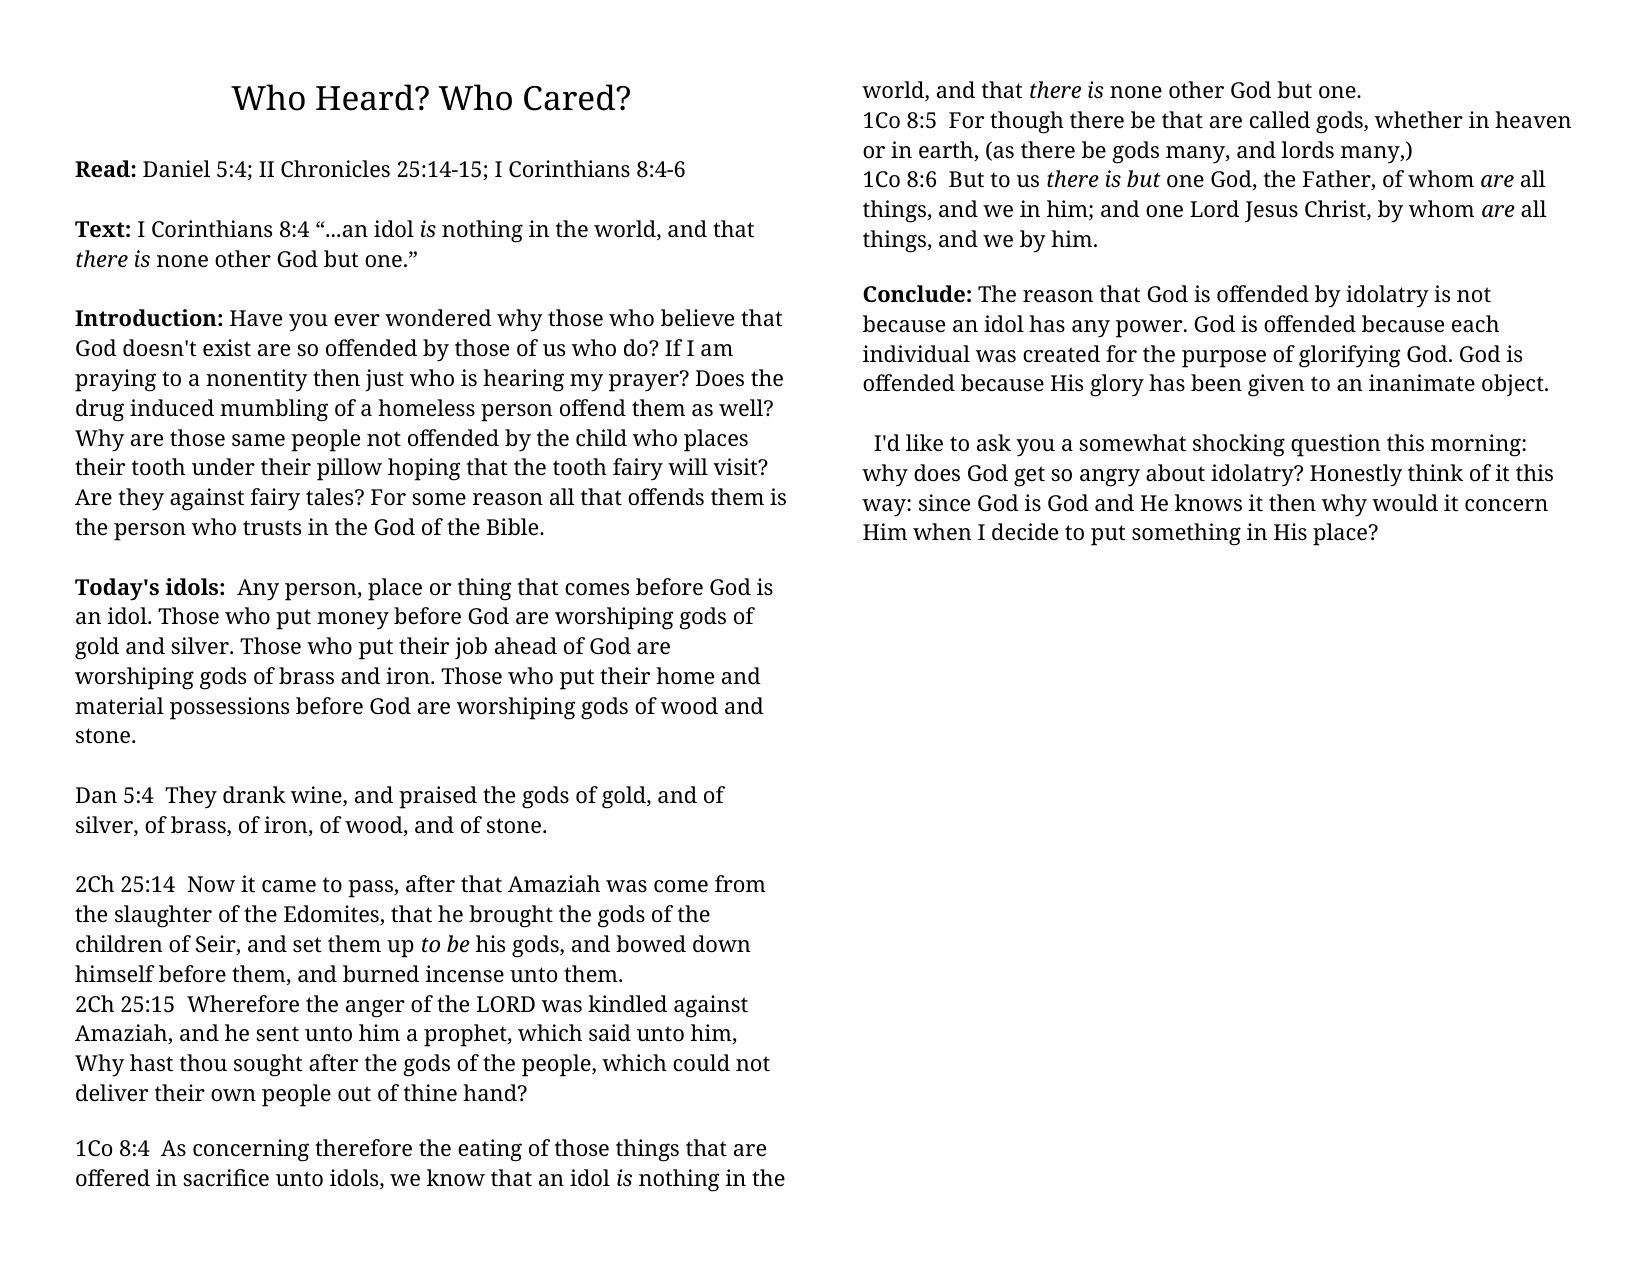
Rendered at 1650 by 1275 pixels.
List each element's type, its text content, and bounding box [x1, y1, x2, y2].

text 1Co 8:4 As concerning therefore the eating of those things that are offered in sacrifice unto idols, we know that an idol is nothing in the [75, 1133, 787, 1193]
text 1Co 8:5 For though there be that are called gods, whether in heaven or in earth, (as there be gods many, and lords many,) [862, 105, 1575, 164]
text Read: Daniel 5:4; II Chronicles 25:14-15; I Corinthians 8:4-6 [75, 154, 787, 184]
subtitle Introduction: Have you ever wondered why those who believe that God doesn't exist are so offended by those of us who do? If I am praying to a nonentity then just who is hearing my prayer? Does the drug induced mumbling of a homeless person offend them as well? Why are those same people not offended by the child who places their tooth under their pillow hoping that the tooth fairy will visit? Are they against fairy tales? For some reason all that offends them is the person who trusts in the God of the Bible. [75, 303, 787, 542]
text 2Ch 25:15 Wherefore the anger of the LORD was kindled against Amaziah, and he sent unto him a prophet, which said unto him, Why hast thou sought after the gods of the people, which could not deliver their own people out of thine hand? [75, 989, 787, 1108]
text Text: I Corinthians 8:4 “...an idol is nothing in the world, and that there is none other God but one.” [75, 214, 787, 274]
text world, and that there is none other God but one. [862, 75, 1575, 105]
text Conclude: The reason that God is offended by idolatry is not because an idol has any power. God is offended because each individual was created for the purpose of glorifying God. God is offended because His glory has been given to an inanimate object. [862, 279, 1575, 398]
subtitle Today's idols: Any person, place or thing that comes before God is an idol. Those who put money before God are worshiping gods of gold and silver. Those who put their job ahead of God are worshiping gods of brass and iron. Those who put their home and material possessions before God are worshiping gods of wood and stone. [75, 572, 787, 750]
text Who Heard? Who Cared? [75, 75, 787, 120]
text Dan 5:4 They drank wine, and praised the gods of gold, and of silver, of brass, of iron, of wood, and of stone. [75, 780, 787, 840]
subtitle I'd like to ask you a somewhat shocking question this morning: why does God get so angry about idolatry? Honestly think of it this way: since God is God and He knows it then why would it concern Him when I decide to put something in His place? [862, 428, 1575, 547]
text 1Co 8:6 But to us there is but one God, the Father, of whom are all things, and we in him; and one Lord Jesus Christ, by whom are all things, and we by him. [862, 164, 1575, 254]
text 2Ch 25:14 Now it came to pass, after that Amaziah was come from the slaughter of the Edomites, that he brought the gods of the children of Seir, and set them up to be his gods, and bowed down himself before them, and burned incense unto them. [75, 869, 787, 989]
